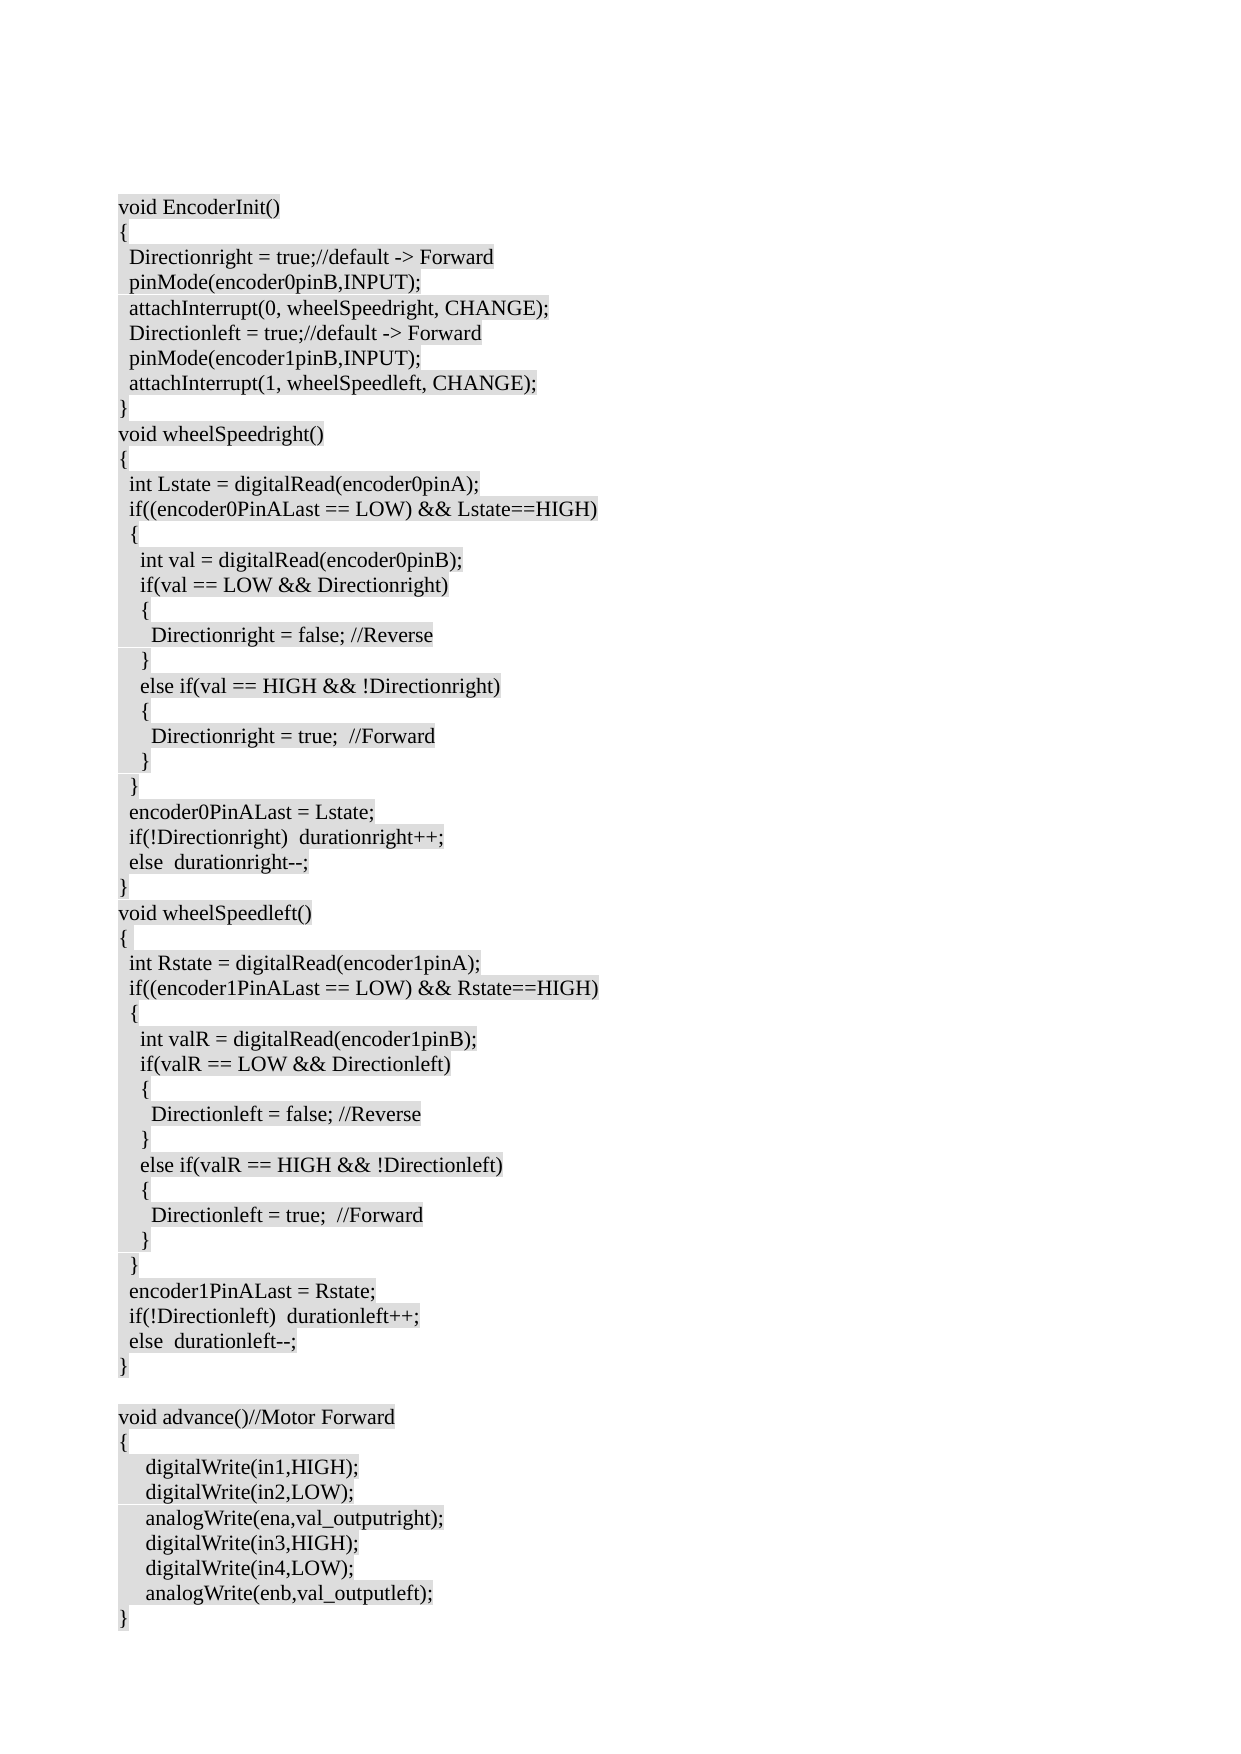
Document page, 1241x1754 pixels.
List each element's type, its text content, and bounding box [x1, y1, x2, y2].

text } [118, 874, 1122, 899]
text { [118, 1000, 1122, 1026]
text if(valR == LOW && Directionleft) [118, 1051, 1122, 1076]
text void advance()//Motor Forward [118, 1404, 1122, 1429]
text { [118, 1429, 1122, 1454]
text void EncoderInit() [118, 194, 1122, 219]
text digitalWrite(in1,HIGH); [118, 1454, 1122, 1479]
text Directionleft = true; //Forward [118, 1202, 1122, 1227]
text } [118, 395, 1122, 421]
text } [118, 773, 1122, 799]
text } [118, 1252, 1122, 1278]
text } [118, 748, 1122, 773]
text int Lstate = digitalRead(encoder0pinA); [118, 471, 1122, 496]
text Directionright = false; //Reverse [118, 622, 1122, 647]
text analogWrite(ena,val_outputright); [118, 1504, 1122, 1530]
text digitalWrite(in2,LOW); [118, 1479, 1122, 1504]
text encoder1PinALast = Rstate; [118, 1278, 1122, 1303]
text if((encoder0PinALast == LOW) && Lstate==HIGH) [118, 496, 1122, 521]
text } [118, 1353, 1122, 1378]
text encoder0PinALast = Lstate; [118, 799, 1122, 824]
text void wheelSpeedright() [118, 421, 1122, 446]
text digitalWrite(in4,LOW); [118, 1555, 1122, 1580]
text { [118, 219, 1122, 244]
text } [118, 1227, 1122, 1252]
text if((encoder1PinALast == LOW) && Rstate==HIGH) [118, 975, 1122, 1000]
text int Rstate = digitalRead(encoder1pinA); [118, 950, 1122, 975]
text int val = digitalRead(encoder0pinB); [118, 547, 1122, 572]
text { [118, 1177, 1122, 1202]
text else durationleft--; [118, 1328, 1122, 1353]
text Directionleft = true;//default -> Forward [118, 320, 1122, 345]
text { [118, 446, 1122, 471]
text else if(valR == HIGH && !Directionleft) [118, 1152, 1122, 1177]
text Directionright = true;//default -> Forward [118, 244, 1122, 269]
text pinMode(encoder0pinB,INPUT); [118, 269, 1122, 294]
text if(!Directionright) durationright++; [118, 824, 1122, 849]
text Directionleft = false; //Reverse [118, 1101, 1122, 1126]
text if(!Directionleft) durationleft++; [118, 1303, 1122, 1328]
text } [118, 647, 1122, 673]
text { [118, 1076, 1122, 1101]
text { [118, 925, 1122, 950]
text digitalWrite(in3,HIGH); [118, 1530, 1122, 1555]
text analogWrite(enb,val_outputleft); [118, 1580, 1122, 1605]
text pinMode(encoder1pinB,INPUT); [118, 345, 1122, 370]
text else durationright--; [118, 849, 1122, 874]
text Directionright = true; //Forward [118, 723, 1122, 748]
text attachInterrupt(0, wheelSpeedright, CHANGE); [118, 294, 1122, 320]
text void wheelSpeedleft() [118, 899, 1122, 925]
text int valR = digitalRead(encoder1pinB); [118, 1026, 1122, 1051]
text attachInterrupt(1, wheelSpeedleft, CHANGE); [118, 370, 1122, 395]
text { [118, 698, 1122, 723]
text { [118, 597, 1122, 622]
text } [118, 1605, 1122, 1631]
text else if(val == HIGH && !Directionright) [118, 673, 1122, 698]
text { [118, 521, 1122, 547]
text } [118, 1126, 1122, 1152]
text if(val == LOW && Directionright) [118, 572, 1122, 597]
